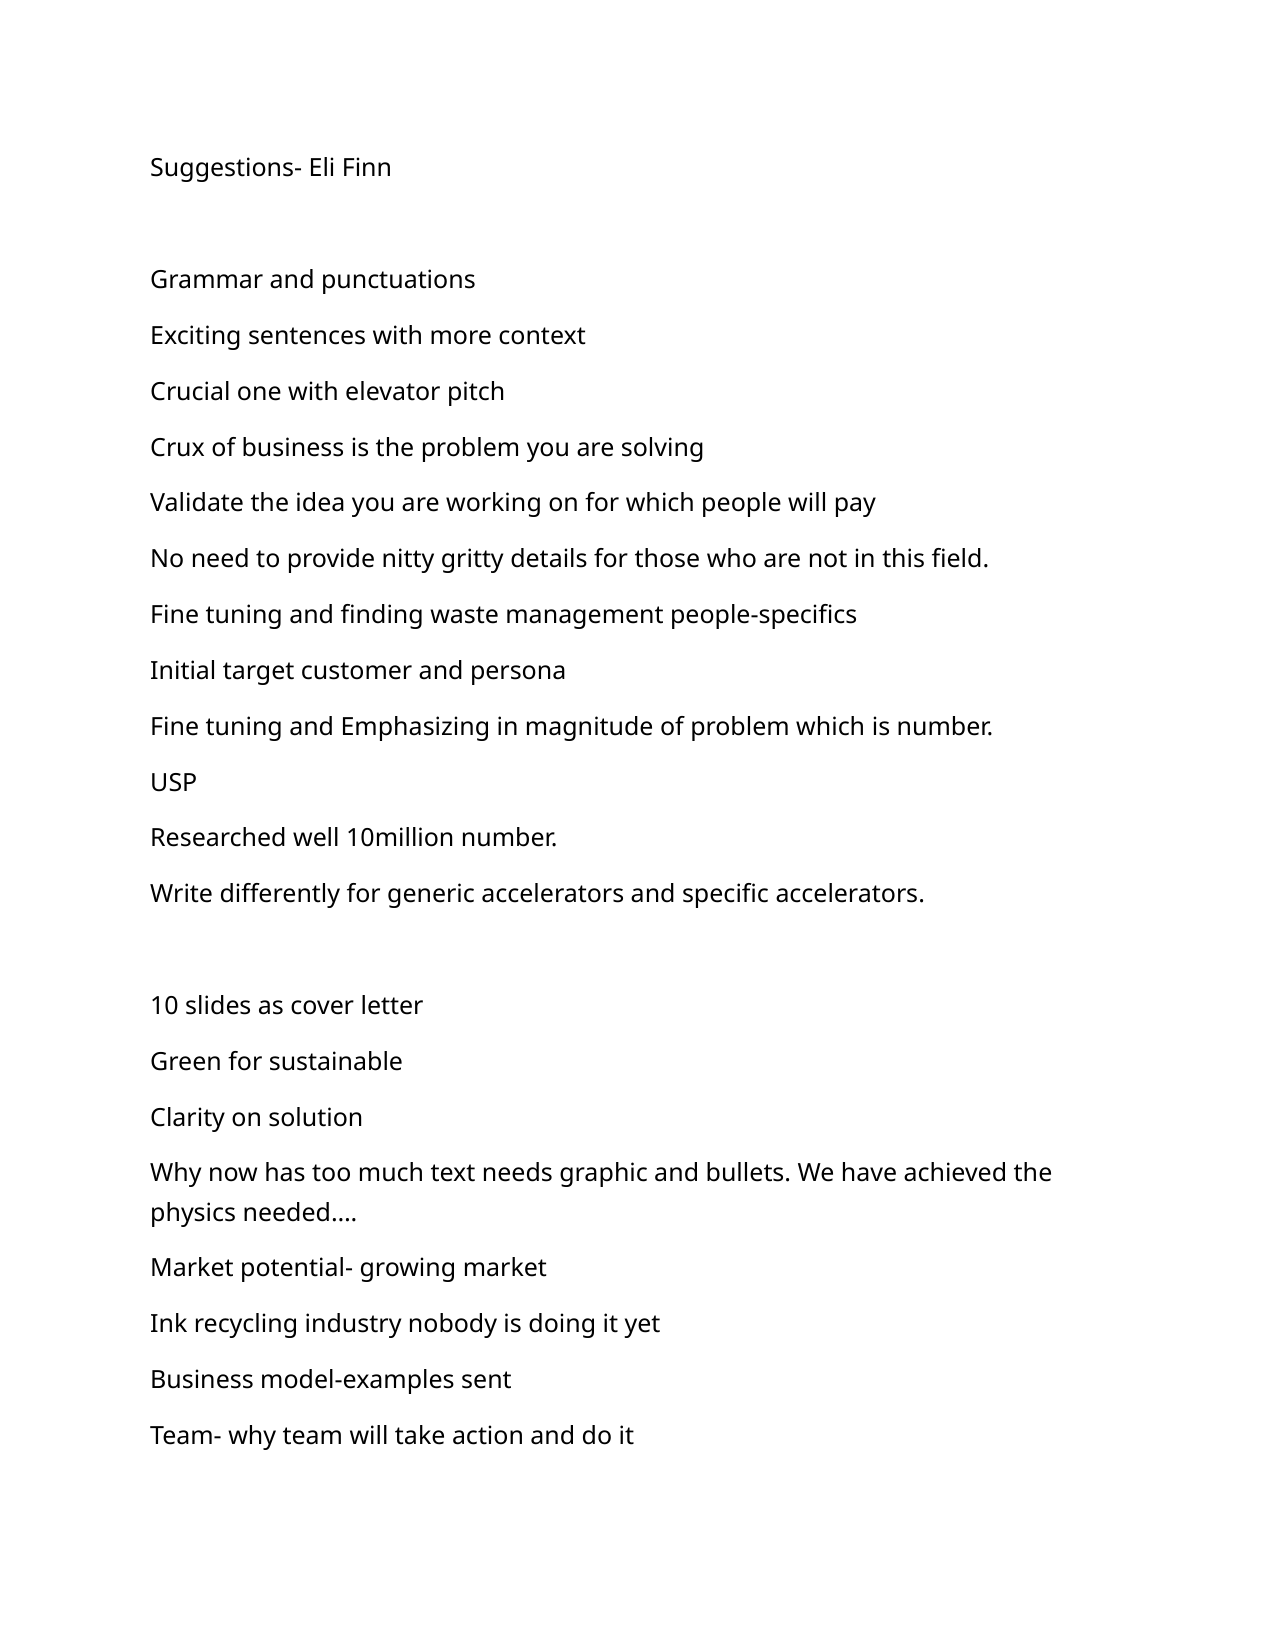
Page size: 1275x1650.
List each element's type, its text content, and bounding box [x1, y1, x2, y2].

text Grammar and punctuations [150, 262, 1125, 296]
text USP [150, 764, 1125, 798]
text Crucial one with elevator pitch [150, 373, 1125, 407]
text Business model-examples sent [150, 1362, 1125, 1396]
text Ink recycling industry nobody is doing it yet [150, 1306, 1125, 1340]
text Exciting sentences with more context [150, 317, 1125, 352]
text No need to provide nitty gritty details for those who are not in this field. [150, 541, 1125, 575]
text Write differently for generic accelerators and specific accelerators. [150, 876, 1125, 910]
text Researched well 10million number. [150, 820, 1125, 854]
text Fine tuning and finding waste management people-specifics [150, 597, 1125, 631]
text Crux of business is the problem you are solving [150, 429, 1125, 463]
text Validate the idea you are working on for which people will pay [150, 485, 1125, 519]
text Clarity on solution [150, 1099, 1125, 1133]
text Initial target customer and persona [150, 652, 1125, 687]
text Team- why team will take action and do it [150, 1417, 1125, 1452]
text 10 slides as cover letter [150, 987, 1125, 1022]
text Green for sustainable [150, 1043, 1125, 1077]
text Why now has too much text needs graphic and bullets. We have achieved the physics needed…. [150, 1155, 1125, 1228]
text Fine tuning and Emphasizing in magnitude of problem which is number. [150, 708, 1125, 742]
text Suggestions- Eli Finn [150, 150, 1125, 184]
text Market potential- growing market [150, 1250, 1125, 1284]
